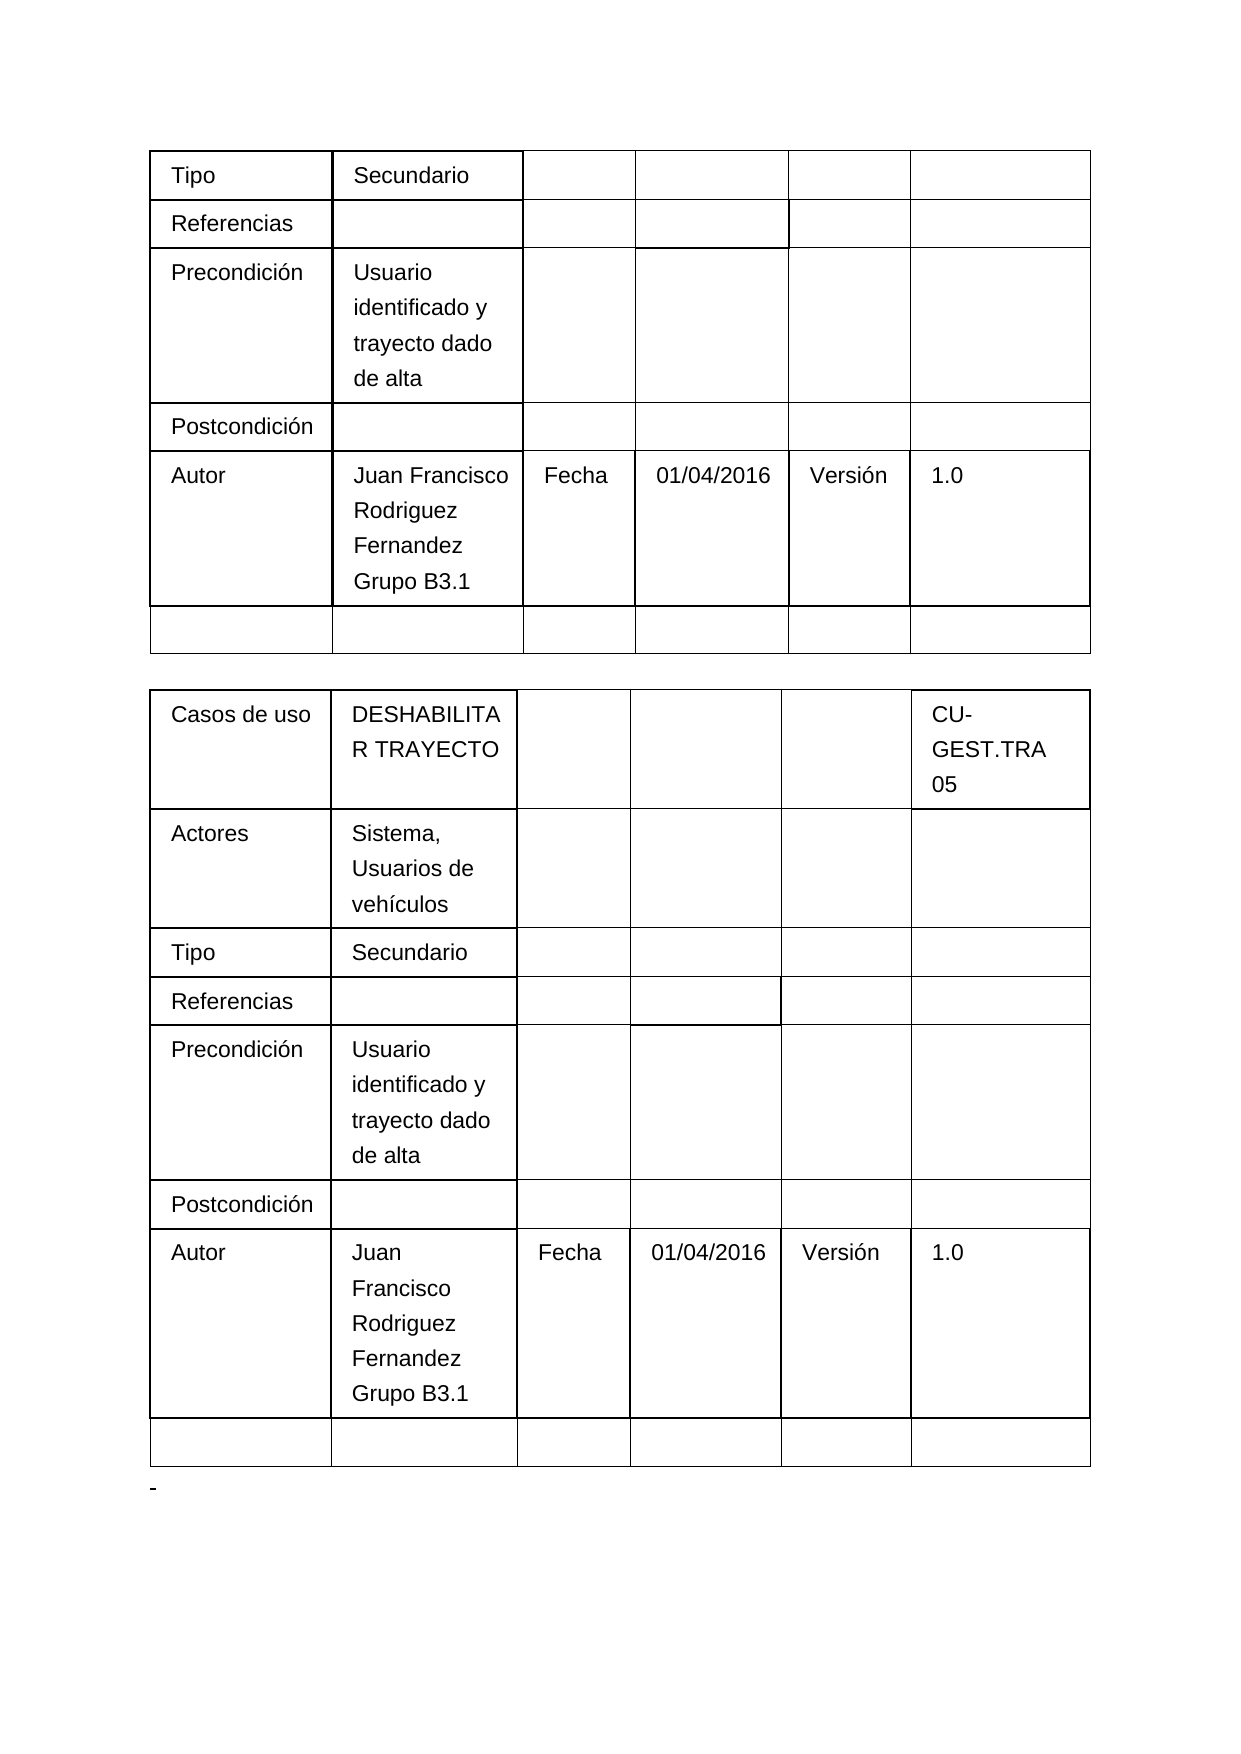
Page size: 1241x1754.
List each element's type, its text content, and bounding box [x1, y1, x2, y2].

table_cell Juan Francisco Rodriguez Fernandez Grupo B3.1 [332, 1230, 516, 1417]
table_cell 01/04/2016 [636, 451, 788, 604]
table_cell [334, 404, 522, 450]
table_cell [524, 248, 635, 402]
table_cell [518, 928, 630, 976]
table_cell [789, 403, 910, 450]
table_cell [631, 977, 780, 1024]
table_cell [782, 809, 911, 927]
table_cell [518, 1419, 630, 1466]
table_cell Tipo [151, 929, 330, 976]
table_cell [332, 1419, 517, 1466]
table_cell [911, 403, 1090, 450]
table_cell Versión [790, 451, 909, 604]
table_cell 1.0 [911, 451, 1089, 604]
table_cell [912, 1180, 1090, 1227]
table_cell Secundario [334, 152, 522, 198]
table_cell [912, 1419, 1090, 1466]
table_cell [518, 1180, 630, 1227]
table_cell Fecha [518, 1229, 629, 1417]
table_cell Autor [151, 1230, 330, 1417]
table_cell [524, 607, 635, 653]
table_cell [636, 151, 788, 198]
table_cell [912, 977, 1090, 1024]
table_cell [631, 928, 781, 976]
table_cell [912, 810, 1090, 927]
table_cell Sistema, Usuarios de vehículos [332, 810, 516, 927]
table_cell [782, 977, 911, 1024]
table_cell [912, 928, 1090, 976]
table_cell [911, 248, 1090, 402]
table_cell Postcondición [151, 404, 331, 450]
table_cell [518, 809, 630, 927]
table_cell [332, 1181, 516, 1227]
table_cell [782, 1180, 911, 1227]
table_header [518, 690, 630, 808]
table_cell Usuario identificado y trayecto dado de alta [334, 249, 522, 402]
table_cell Autor [151, 452, 331, 604]
table_cell [782, 1025, 911, 1179]
table_cell [790, 200, 910, 247]
table_cell Referencias [151, 978, 330, 1024]
table_cell Versión [782, 1229, 910, 1417]
table_cell Fecha [524, 451, 634, 604]
table_header DESHABILITAR TRAYECTO [332, 691, 516, 808]
table_cell [631, 1026, 781, 1179]
table_header [631, 690, 781, 808]
table_cell [789, 248, 910, 402]
table_header Casos de uso [151, 691, 330, 808]
table_cell [524, 403, 635, 450]
table_cell [636, 249, 788, 402]
table_cell [518, 977, 630, 1024]
table_cell Secundario [332, 929, 516, 976]
table_cell [912, 1025, 1090, 1179]
table_cell [151, 607, 332, 653]
table_cell [911, 607, 1090, 653]
table_cell 1.0 [912, 1229, 1089, 1417]
table_cell Precondición [151, 1026, 330, 1179]
table_header [782, 690, 911, 808]
table_cell [631, 1419, 781, 1466]
table_cell [151, 1419, 331, 1466]
table_cell [631, 1180, 781, 1227]
table_cell [636, 607, 788, 653]
table_cell [789, 607, 910, 653]
table_cell [334, 201, 522, 247]
table_cell [524, 151, 635, 198]
table_cell [524, 200, 635, 247]
table_cell [518, 1025, 630, 1179]
table_cell Tipo [151, 152, 331, 198]
table_cell Actores [151, 810, 330, 927]
table_cell Juan Francisco Rodriguez Fernandez Grupo B3.1 [334, 452, 522, 604]
table_cell [631, 809, 781, 927]
table_cell [911, 200, 1090, 247]
table_cell 01/04/2016 [631, 1229, 780, 1417]
table_cell Postcondición [151, 1181, 330, 1227]
table_cell [789, 151, 910, 198]
table_cell [636, 403, 788, 450]
table_cell [911, 151, 1090, 198]
table_cell Precondición [151, 249, 331, 402]
table_cell Usuario identificado y trayecto dado de alta [332, 1026, 516, 1179]
table_cell Referencias [151, 201, 331, 247]
table_cell [782, 928, 911, 976]
table_cell [332, 978, 516, 1024]
table_header CU-GEST.TRA 05 [912, 691, 1089, 808]
table_cell [782, 1419, 911, 1466]
table_cell [636, 200, 788, 247]
table_cell [333, 607, 523, 653]
